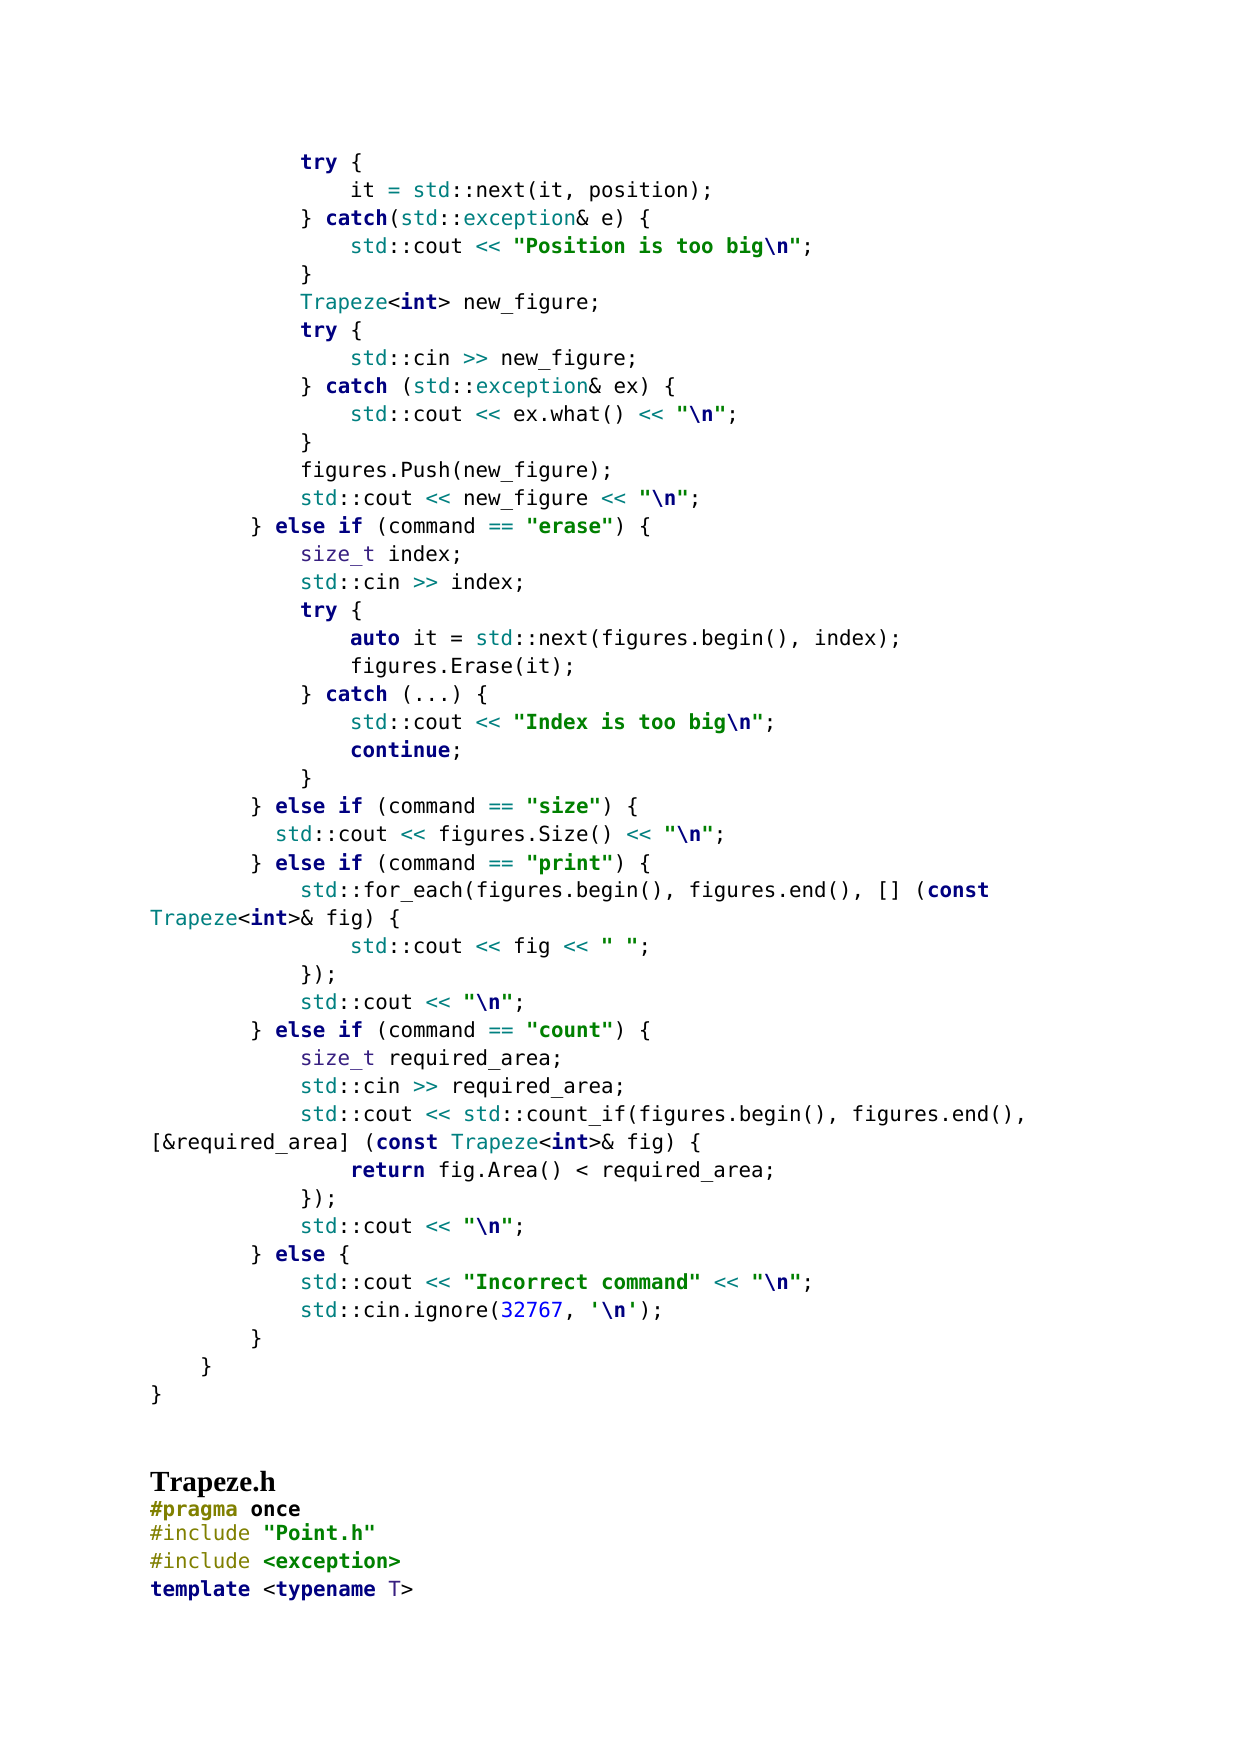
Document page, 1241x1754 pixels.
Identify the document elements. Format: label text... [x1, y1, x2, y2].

text } catch (...) { [150, 682, 1090, 707]
text try { [150, 318, 1090, 342]
text } else if (command == "erase") { [150, 514, 1090, 538]
text #include <exception> [150, 1549, 1090, 1573]
text figures.Push(new_figure); [150, 458, 1090, 482]
text std::cin.ignore(32767, '\n'); [150, 1298, 1090, 1322]
text }); [150, 962, 1090, 986]
text std::cin >> required_area; [150, 1074, 1090, 1098]
text } else if (command == "size") { [150, 794, 1090, 819]
text } else if (command == "count") { [150, 1018, 1090, 1042]
text continue; [150, 738, 1090, 763]
text size_t required_area; [150, 1046, 1090, 1071]
text std::cout << std::count_if(figures.begin(), figures.end(), [&required_area] (const Trapeze<int>& fig) { [150, 1102, 1090, 1154]
text return fig.Area() < required_area; [150, 1158, 1090, 1182]
text Trapeze.h [150, 1464, 1090, 1497]
text } [150, 1382, 1090, 1406]
text size_t index; [150, 542, 1090, 567]
text } [150, 1326, 1090, 1350]
text #include "Point.h" [150, 1521, 1090, 1546]
text template <typename T> [150, 1577, 1090, 1601]
text try { [150, 598, 1090, 623]
text std::cout << "Index is too big\n"; [150, 710, 1090, 735]
text std::cout << "\n"; [150, 1214, 1090, 1238]
text std::cout << new_figure << "\n"; [150, 486, 1090, 511]
text } [150, 1354, 1090, 1378]
text } catch(std::exception& e) { [150, 206, 1090, 230]
text } [150, 430, 1090, 454]
text } [150, 262, 1090, 286]
text try { [150, 150, 1090, 174]
text std::cout << "Position is too big\n"; [150, 234, 1090, 258]
text std::cout << fig << " "; [150, 934, 1090, 958]
text std::cout << "\n"; [150, 990, 1090, 1014]
text std::for_each(figures.begin(), figures.end(), [] (const Trapeze<int>& fig) { [150, 878, 1090, 931]
text } [150, 766, 1090, 791]
text }); [150, 1186, 1090, 1210]
text std::cout << "Incorrect command" << "\n"; [150, 1270, 1090, 1294]
text auto it = std::next(figures.begin(), index); [150, 626, 1090, 651]
text #pragma once [150, 1497, 1090, 1521]
text std::cin >> index; [150, 570, 1090, 594]
text std::cout << ex.what() << "\n"; [150, 402, 1090, 426]
text Trapeze<int> new_figure; [150, 290, 1090, 314]
text } else { [150, 1242, 1090, 1266]
text } catch (std::exception& ex) { [150, 374, 1090, 398]
text it = std::next(it, position); [150, 178, 1090, 202]
text std::cin >> new_figure; [150, 346, 1090, 370]
text figures.Erase(it); [150, 654, 1090, 679]
text std::cout << figures.Size() << "\n"; [150, 822, 1090, 847]
text } else if (command == "print") { [150, 851, 1090, 875]
